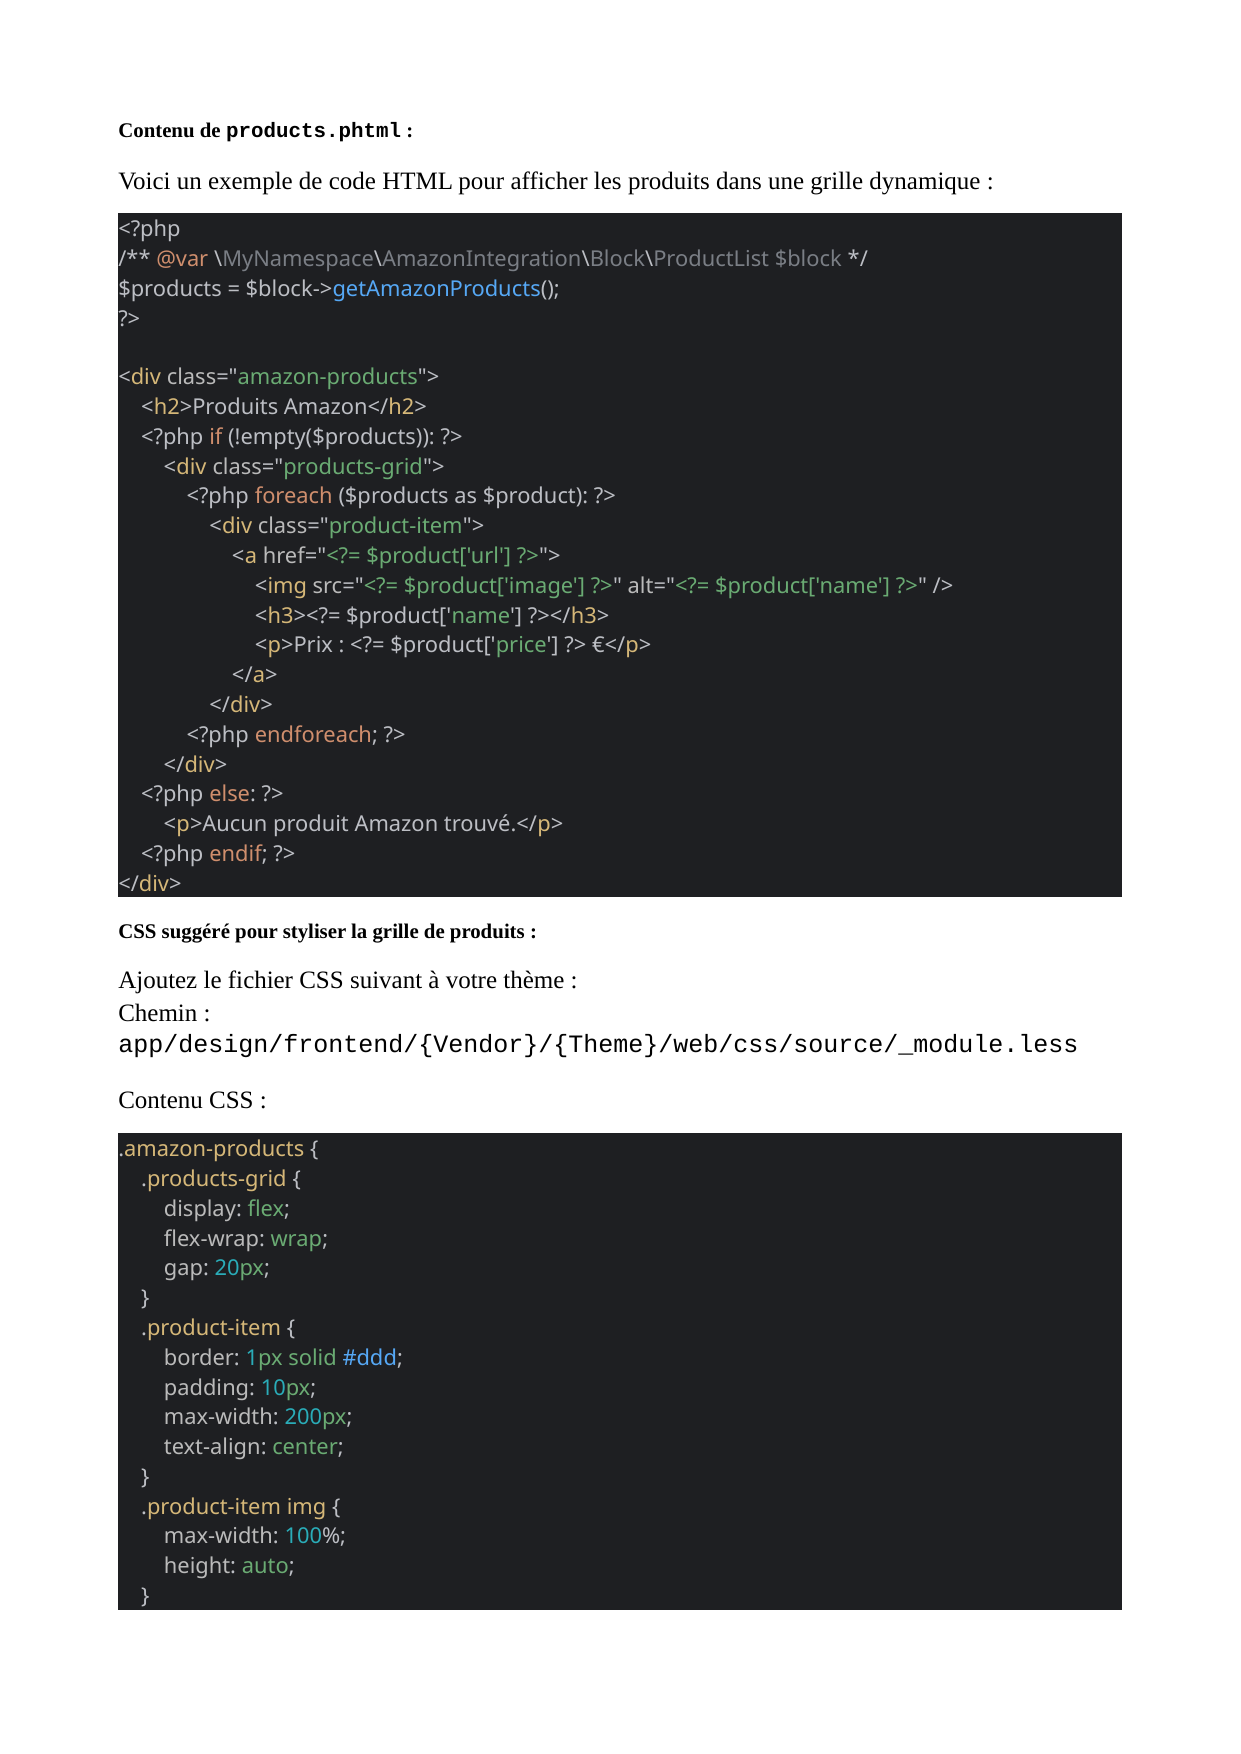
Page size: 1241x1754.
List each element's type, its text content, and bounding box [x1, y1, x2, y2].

text <?php /** @var \MyNamespace\AmazonIntegration\Block\ProductList $block */ $products = $block->getAmazonProducts(); ?> <div class="amazon-products"> <h2>Produits Amazon</h2> <?php if (!empty($products)): ?> <div class="products-grid"> <?php foreach ($products as $product): ?> <div class="product-item"> <a href="<?= $product['url'] ?>"> <img src="<?= $product['image'] ?>" alt="<?= $product['name'] ?>" /> <h3><?= $product['name'] ?></h3> <p>Prix : <?= $product['price'] ?> €</p> </a> </div> <?php endforeach; ?> </div> <?php else: ?> <p>Aucun produit Amazon trouvé.</p> <?php endif; ?> </div> [118, 213, 1122, 897]
subtitle Contenu de products.phtml : [118, 118, 1122, 144]
subtitle CSS suggéré pour styliser la grille de produits : [118, 919, 1122, 943]
text Ajoutez le fichier CSS suivant à votre thème : Chemin : app/design/frontend/{Vendor}/{Theme}/web/css/source/_module.less [118, 965, 1122, 1059]
text Contenu CSS : [118, 1086, 1122, 1114]
text Voici un exemple de code HTML pour afficher les produits dans une grille dynamique : [118, 166, 1122, 194]
text .amazon-products { .products-grid { display: flex; flex-wrap: wrap; gap: 20px; } .product-item { border: 1px solid #ddd; padding: 10px; max-width: 200px; text-align: center; } .product-item img { max-width: 100%; height: auto; } [118, 1133, 1122, 1610]
